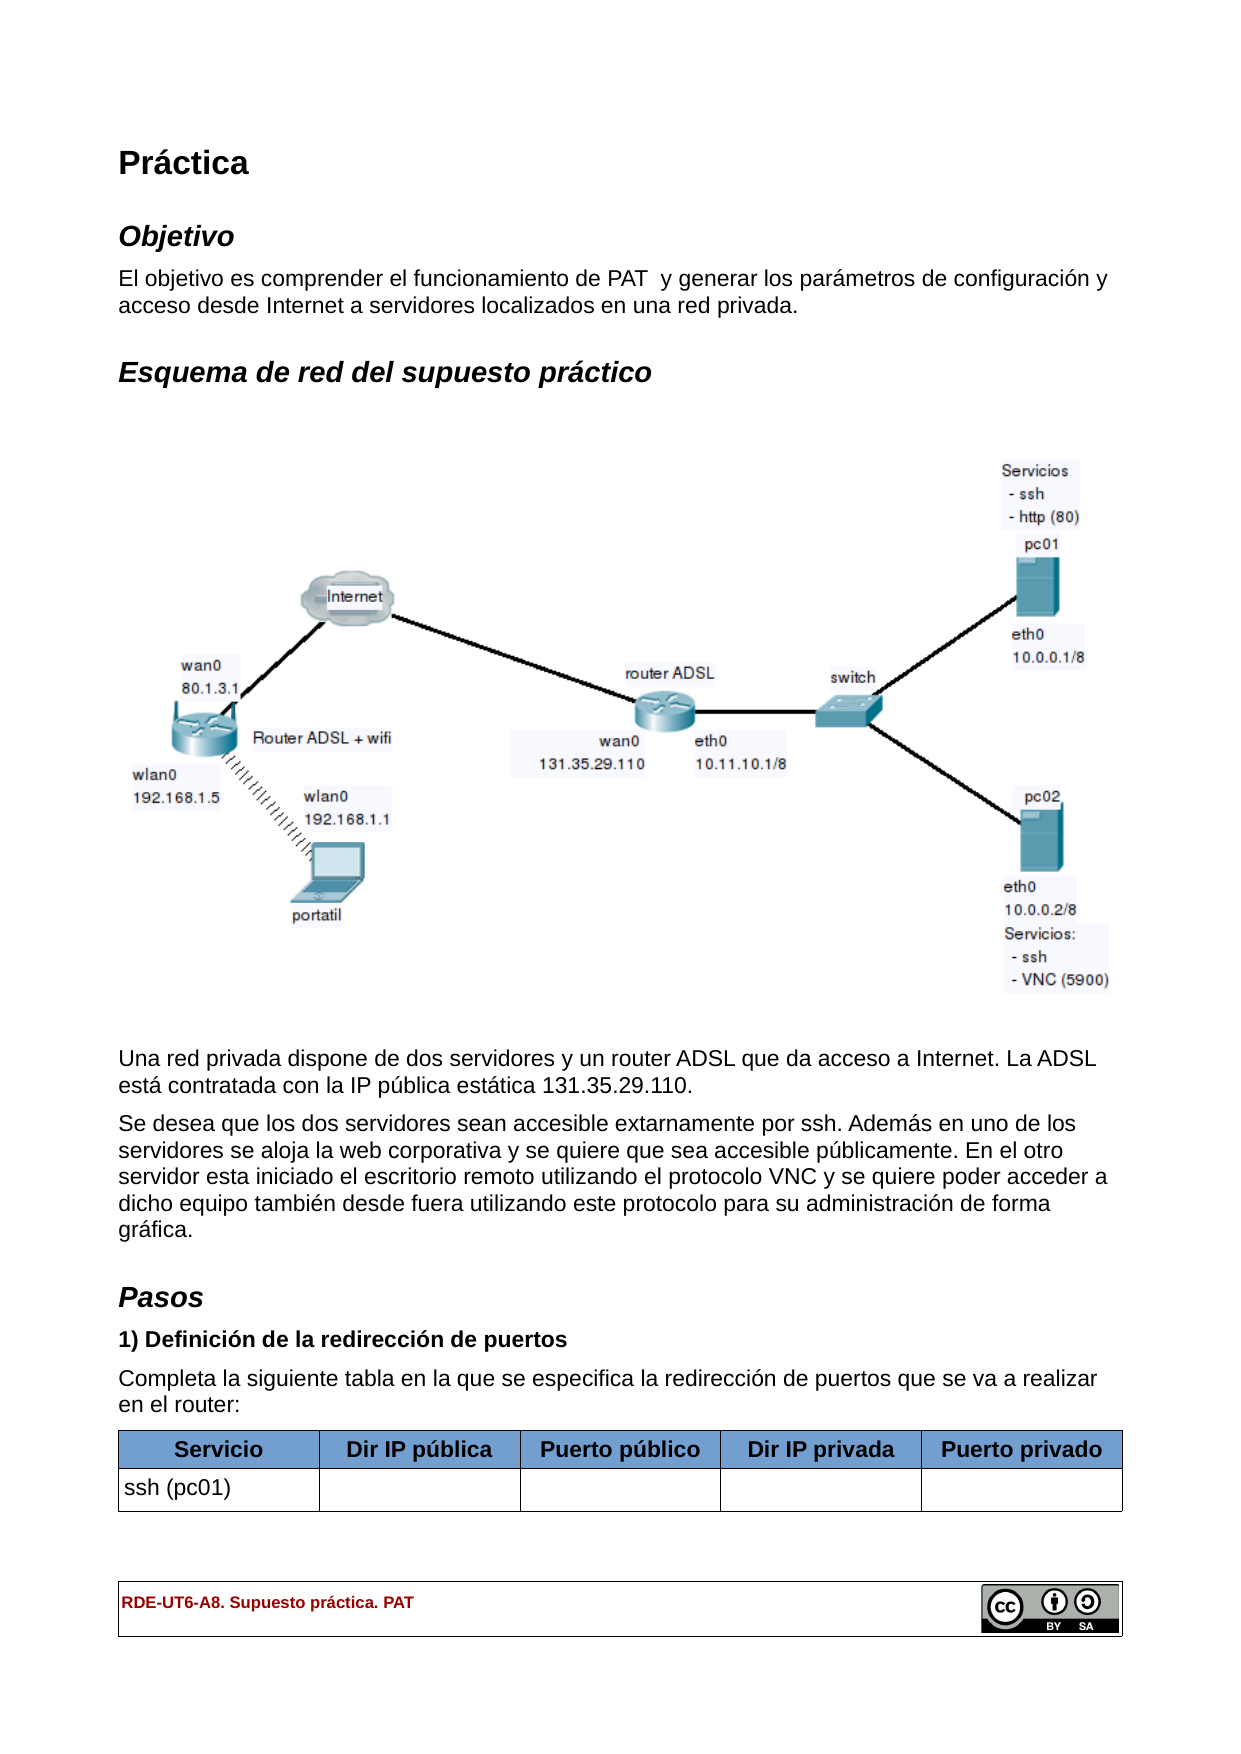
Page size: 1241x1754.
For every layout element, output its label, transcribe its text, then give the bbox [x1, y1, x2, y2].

table_cell [922, 1469, 1122, 1511]
text 1) Definición de la redirección de puertos [118, 1326, 1122, 1352]
table_header Puerto público [521, 1431, 720, 1468]
picture [118, 440, 1123, 1007]
subtitle Pasos [118, 1280, 1122, 1313]
table_cell [320, 1469, 520, 1511]
table_cell ssh (pc01) [119, 1469, 319, 1511]
table_header Servicio [119, 1431, 319, 1468]
table_header Dir IP privada [721, 1431, 921, 1468]
table_cell [521, 1469, 720, 1511]
subtitle Práctica [118, 143, 1122, 182]
text Completa la siguiente tabla en la que se especifica la redirección de puertos que se va a realizar en el router: [118, 1364, 1122, 1417]
text El objetivo es comprender el funcionamiento de PAT y generar los parámetros de configuración y acceso desde Internet a servidores localizados en una red privada. [118, 265, 1122, 318]
table_header Puerto privado [922, 1431, 1122, 1468]
picture [981, 1584, 1119, 1633]
text Se desea que los dos servidores sean accesible extarnamente por ssh. Además en uno de los servidores se aloja la web corporativa y se quiere que sea accesible públicamente. En el otro servidor esta iniciado el escritorio remoto utilizando el protocolo VNC y se quiere poder acceder a dicho equipo también desde fuera utilizando este protocolo para su administración de forma gráfica. [118, 1110, 1122, 1242]
text Una red privada dispone de dos servidores y un router ADSL que da acceso a Internet. La ADSL está contratada con la IP pública estática 131.35.29.110. [118, 1045, 1122, 1098]
table_header Dir IP pública [320, 1431, 520, 1468]
table_cell [721, 1469, 921, 1511]
subtitle Objetivo [118, 219, 1122, 253]
subtitle Esquema de red del supuesto práctico [118, 356, 1122, 389]
